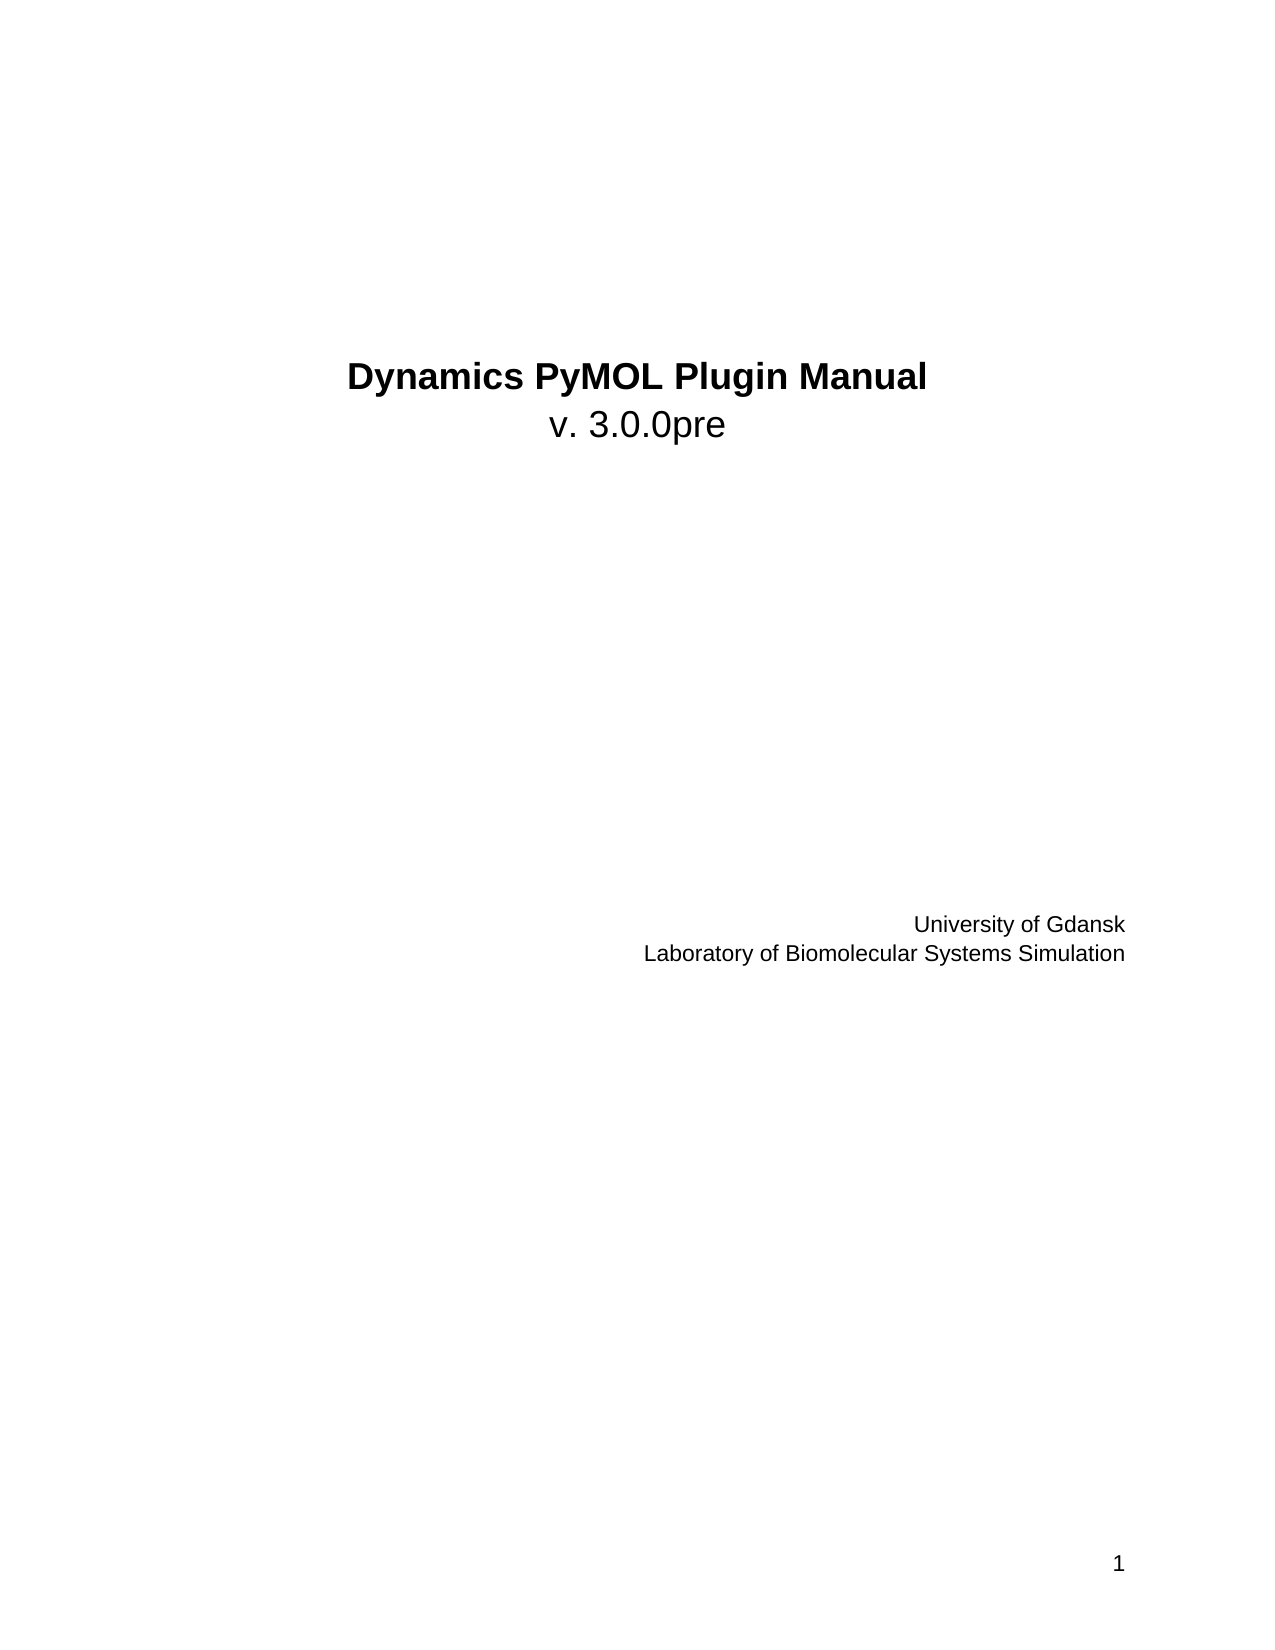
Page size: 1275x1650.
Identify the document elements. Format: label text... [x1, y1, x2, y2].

text Dynamics PyMOL Plugin Manual [150, 356, 1125, 397]
text University of Gdansk [150, 911, 1125, 937]
text Laboratory of Biomolecular Systems Simulation [150, 941, 1125, 966]
text v. 3.0.0pre [150, 404, 1125, 446]
